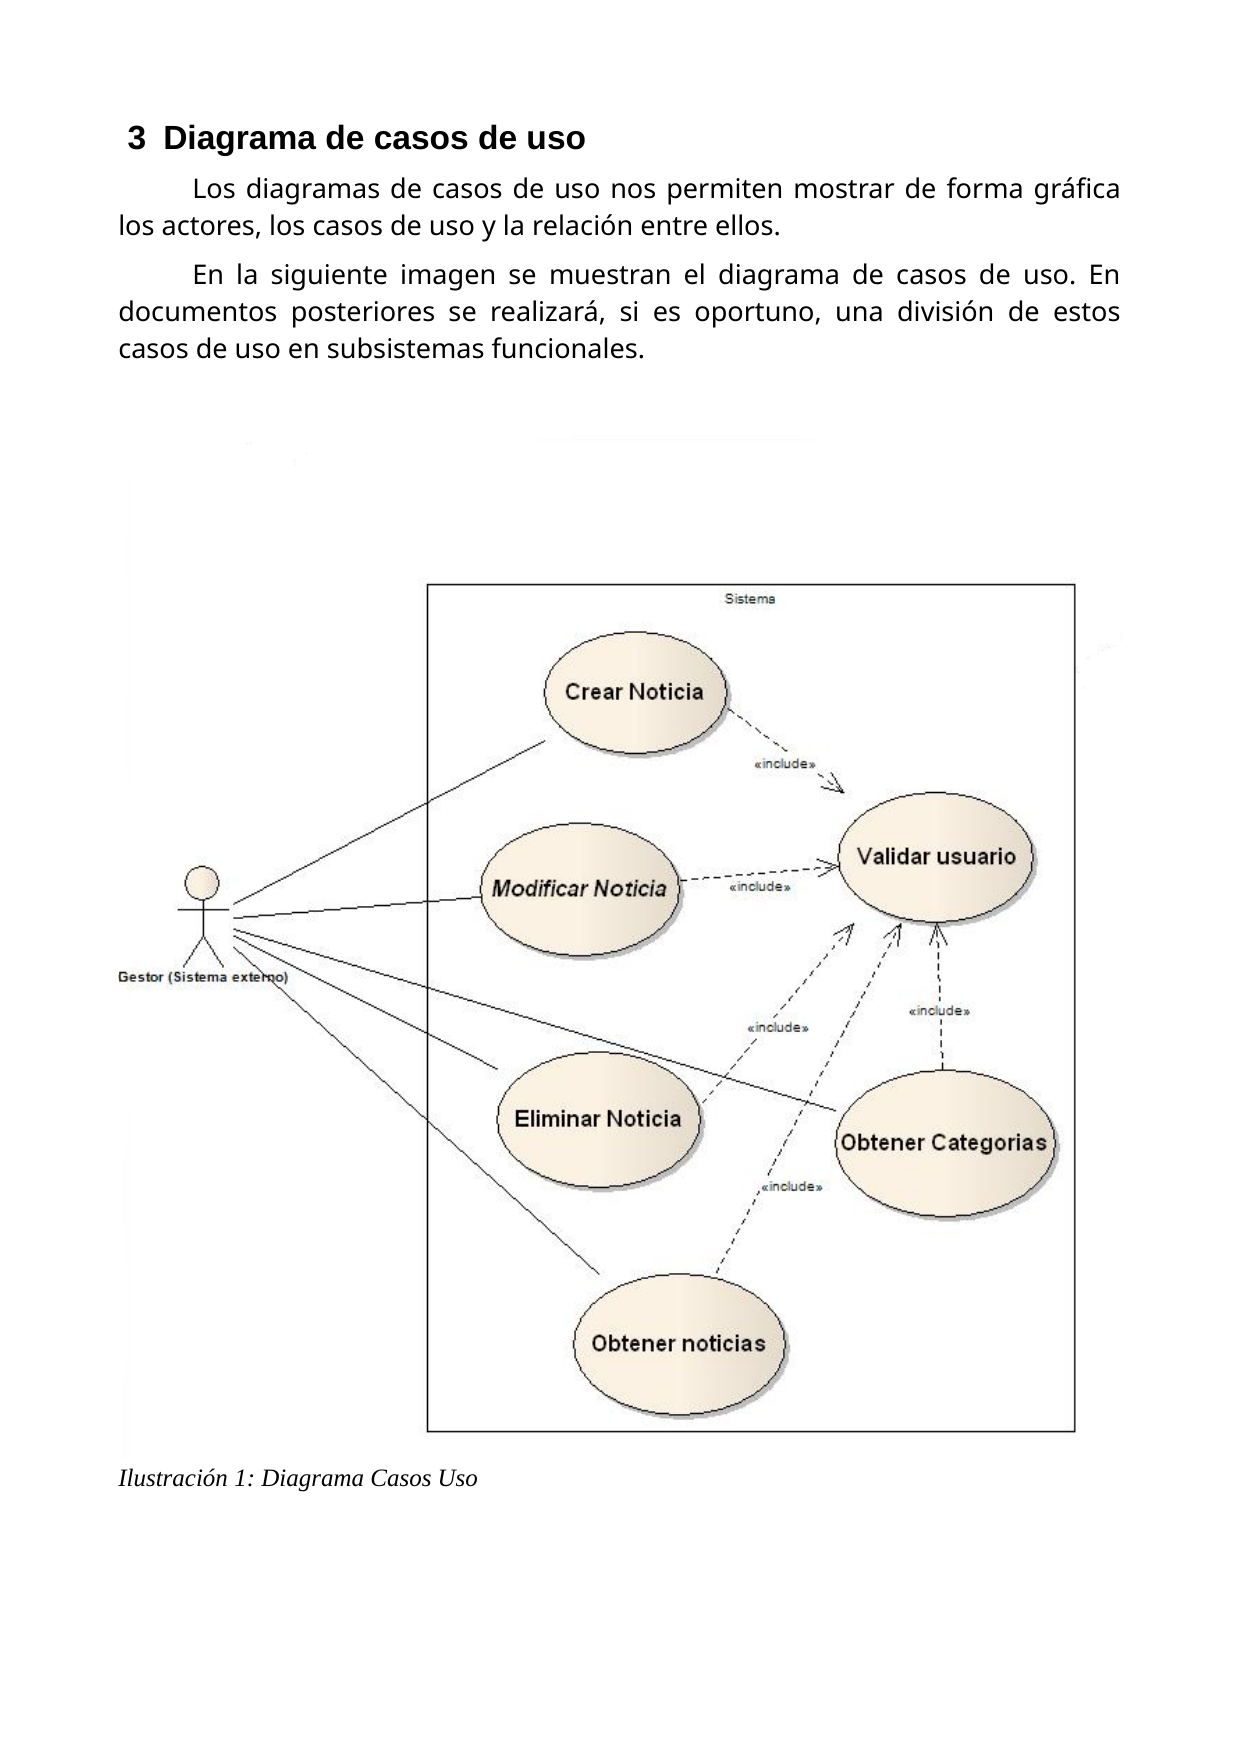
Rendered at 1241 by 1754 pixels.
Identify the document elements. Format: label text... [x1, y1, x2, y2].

text Los diagramas de casos de uso nos permiten mostrar de forma gráfica los actores, los casos de uso y la relación entre ellos. [118, 169, 1122, 243]
text Ilustración 1: Diagrama Casos Uso [118, 1463, 1122, 1491]
subtitle Diagrama de casos de uso [118, 118, 1122, 157]
text En la siguiente imagen se muestran el diagrama de casos de uso. En documentos posteriores se realizará, si es oportuno, una división de estos casos de uso en subsistemas funcionales. [118, 256, 1122, 366]
